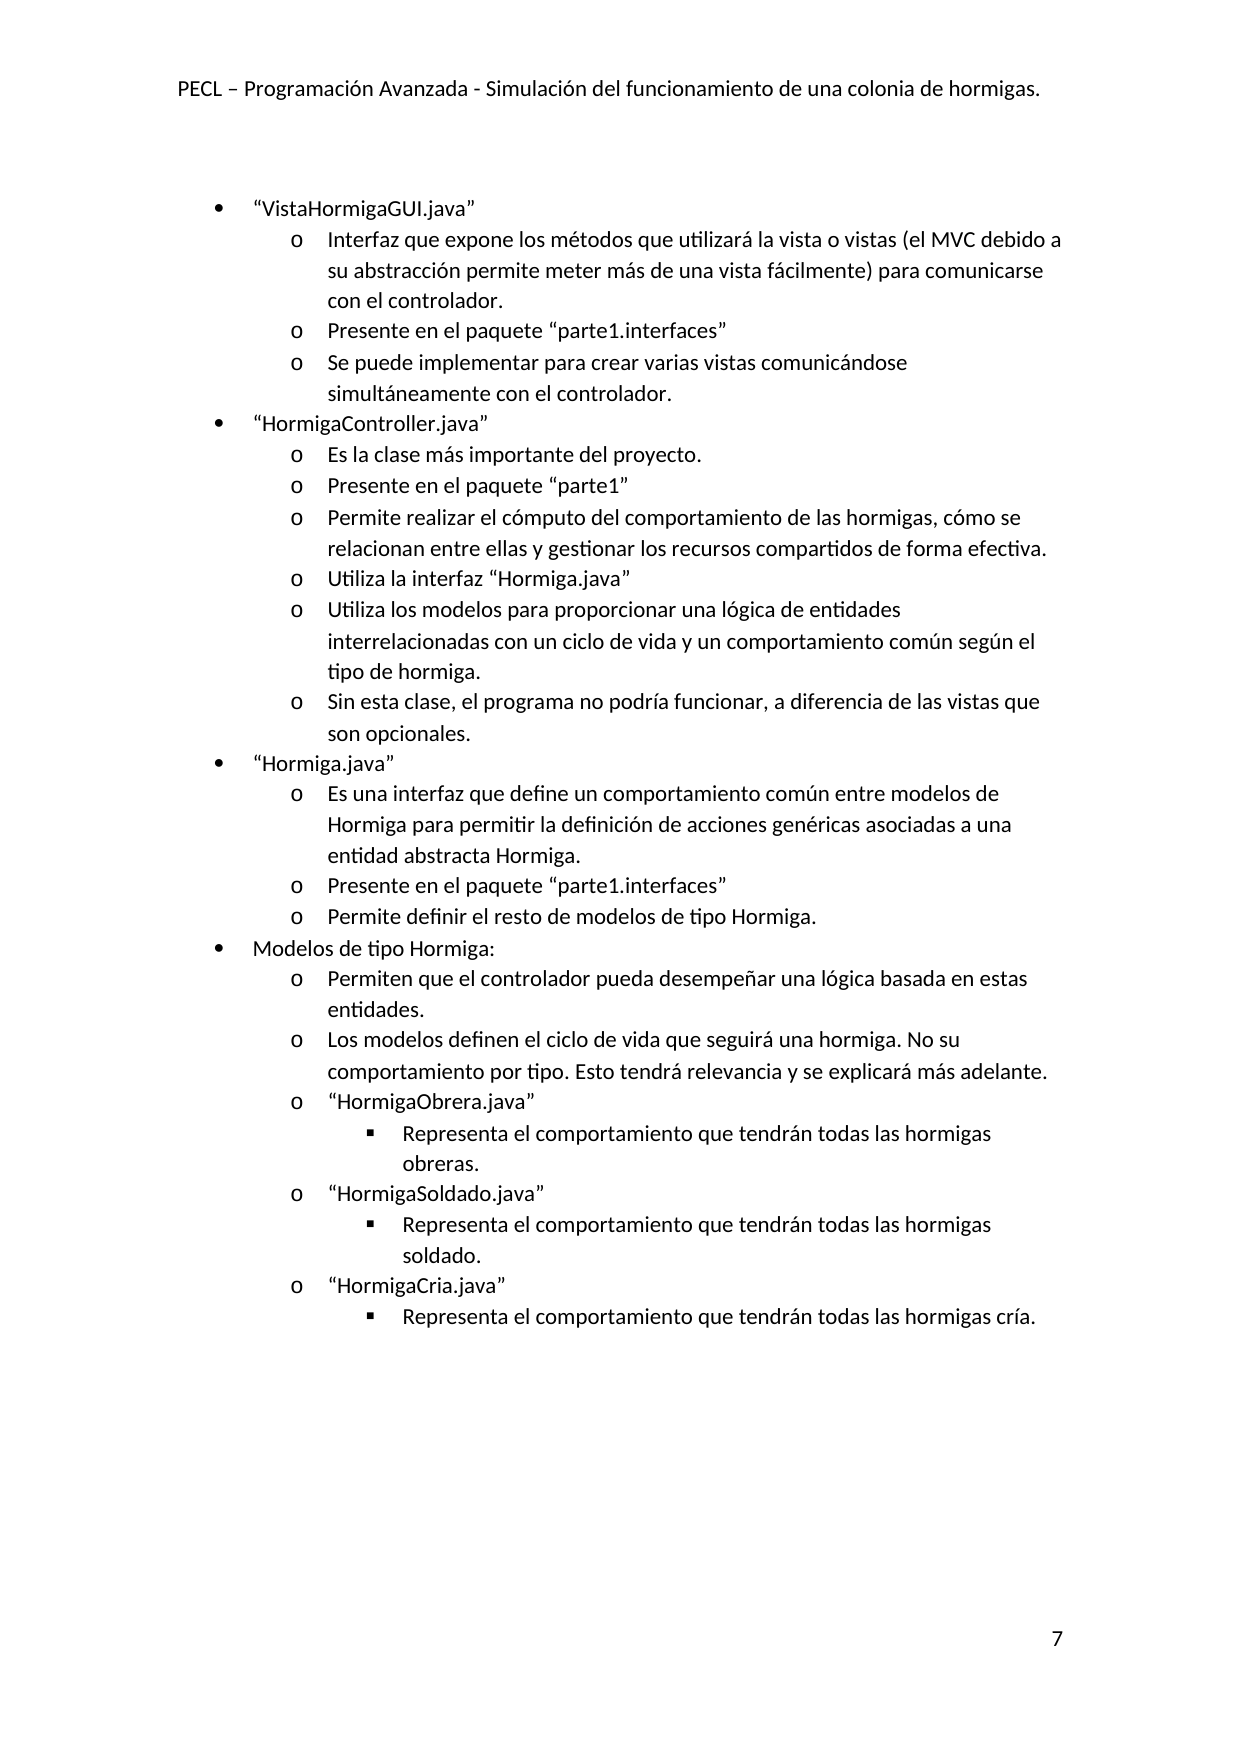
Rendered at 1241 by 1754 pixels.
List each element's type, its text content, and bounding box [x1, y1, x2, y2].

list Representa el comportamiento que tendrán todas las hormigas cría. [365, 1302, 1063, 1330]
list Se puede implementar para crear varias vistas comunicándose simultáneamente con el controlador. [290, 348, 1063, 407]
list Permite realizar el cómputo del comportamiento de las hormigas, cómo se relacionan entre ellas y gestionar los recursos compartidos de forma efectiva. [290, 503, 1063, 562]
list Utiliza la interfaz “Hormiga.java” [290, 564, 1063, 593]
list “Hormiga.java” [215, 749, 1063, 777]
list Representa el comportamiento que tendrán todas las hormigas obreras. [365, 1119, 1063, 1177]
list Presente en el paquete “parte1.interfaces” [290, 316, 1063, 346]
list “HormigaCria.java” [290, 1271, 1063, 1300]
list Es la clase más importante del proyecto. [290, 440, 1063, 469]
list Permiten que el controlador pueda desempeñar una lógica basada en estas entidades. [290, 964, 1063, 1023]
list “HormigaSoldado.java” [290, 1179, 1063, 1208]
list Los modelos definen el ciclo de vida que seguirá una hormiga. No su comportamiento por tipo. Esto tendrá relevancia y se explicará más adelante. [290, 1026, 1063, 1085]
list Permite definir el resto de modelos de tipo Hormiga. [290, 902, 1063, 932]
list Modelos de tipo Hormiga: [215, 934, 1063, 962]
list Sin esta clase, el programa no podría funcionar, a diferencia de las vistas que son opcionales. [290, 687, 1063, 747]
list Representa el comportamiento que tendrán todas las hormigas soldado. [365, 1211, 1063, 1269]
list Presente en el paquete “parte1” [290, 471, 1063, 500]
list Utiliza los modelos para proporcionar una lógica de entidades interrelacionadas con un ciclo de vida y un comportamiento común según el tipo de hormiga. [290, 596, 1063, 685]
list “HormigaController.java” [215, 409, 1063, 437]
list Interfaz que expone los métodos que utilizará la vista o vistas (el MVC debido a su abstracción permite meter más de una vista fácilmente) para comunicarse con el controlador. [290, 225, 1063, 314]
list “HormigaObrera.java” [290, 1087, 1063, 1116]
list “VistaHormigaGUI.java” [215, 194, 1063, 222]
list Presente en el paquete “parte1.interfaces” [290, 871, 1063, 900]
list Es una interfaz que define un comportamiento común entre modelos de Hormiga para permitir la definición de acciones genéricas asociadas a una entidad abstracta Hormiga. [290, 779, 1063, 869]
